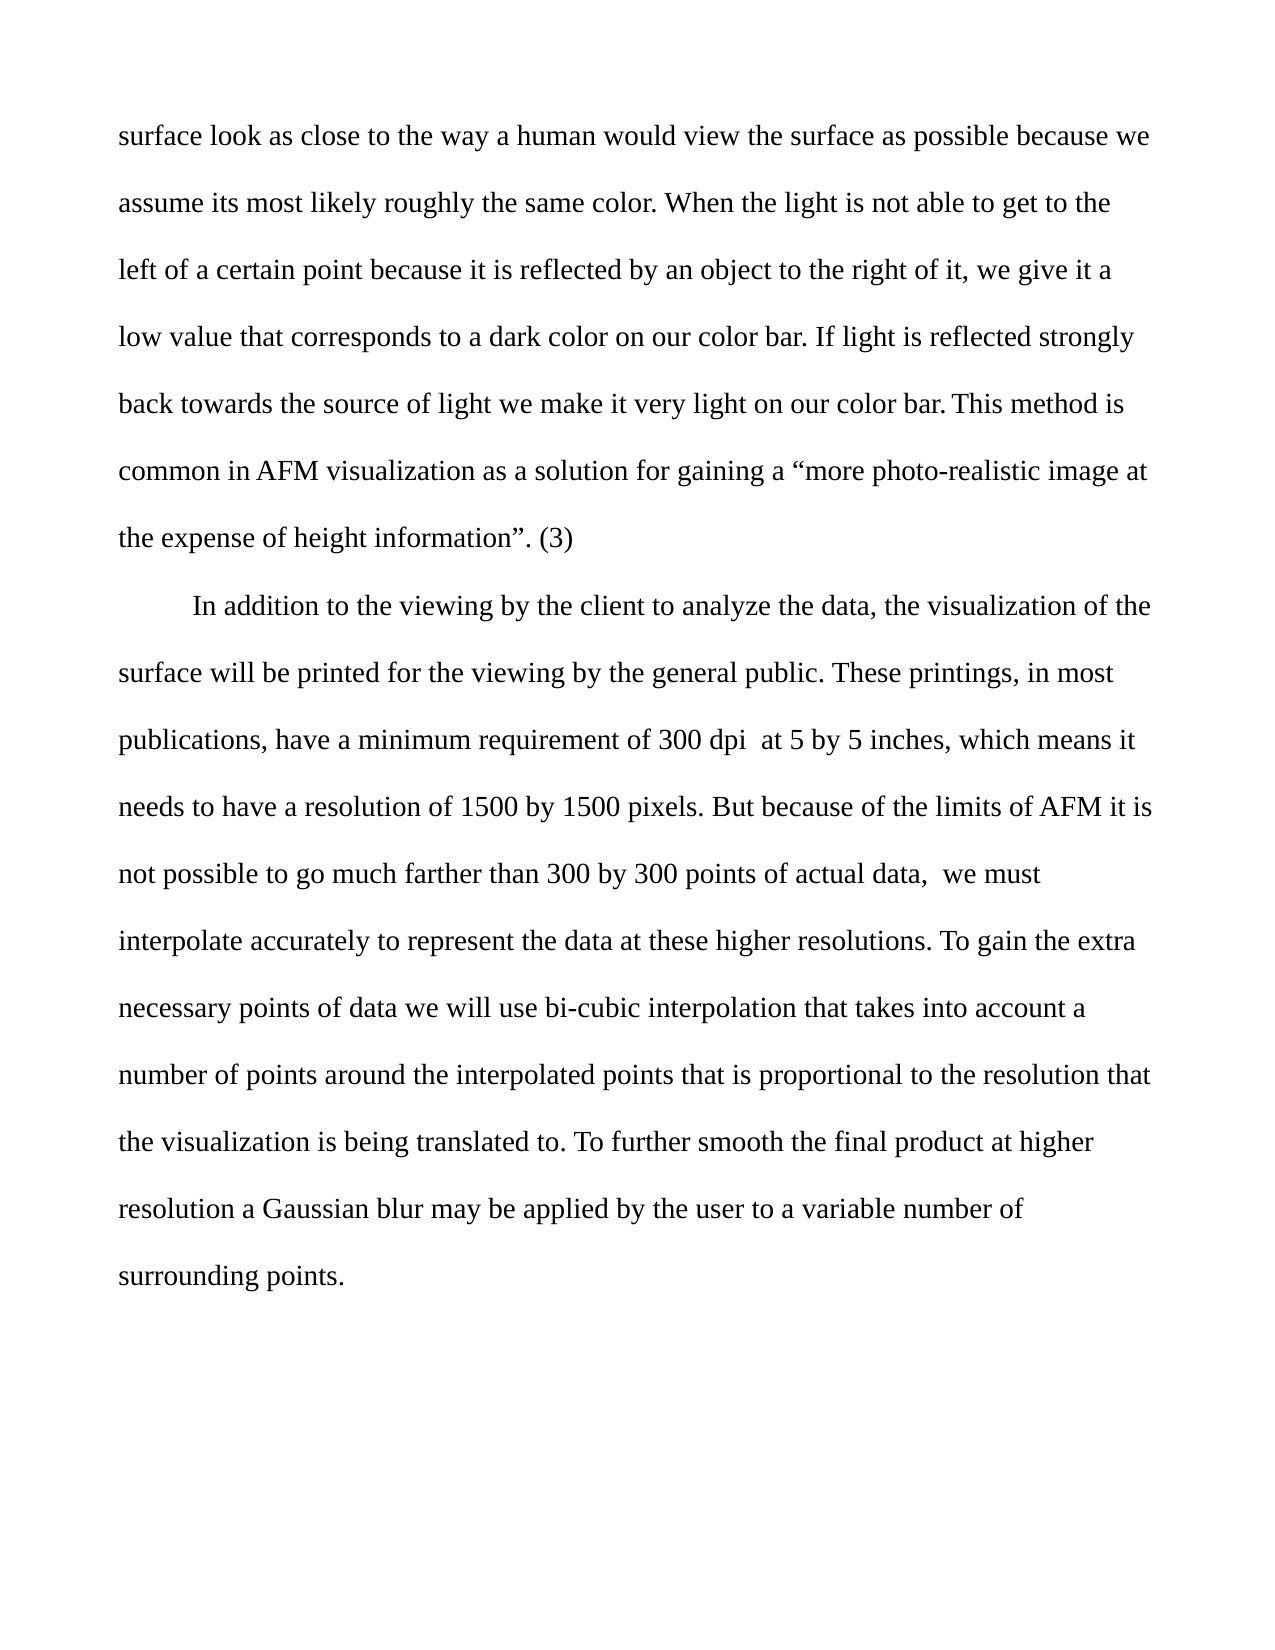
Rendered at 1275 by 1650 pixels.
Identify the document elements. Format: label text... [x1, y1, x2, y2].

text In addition to the viewing by the client to analyze the data, the visualization of the surface will be printed for the viewing by the general public. These printings, in most publications, have a minimum requirement of 300 dpi at 5 by 5 inches, which means it needs to have a resolution of 1500 by 1500 pixels. But because of the limits of AFM it is not possible to go much farther than 300 by 300 points of actual data, we must interpolate accurately to represent the data at these higher resolutions. To gain the extra necessary points of data we will use bi-cubic interpolation that takes into account a number of points around the interpolated points that is proportional to the resolution that the visualization is being translated to. To further smooth the final product at higher resolution a Gaussian blur may be applied by the user to a variable number of surrounding points. [118, 588, 1157, 1292]
text surface look as close to the way a human would view the surface as possible because we assume its most likely roughly the same color. When the light is not able to get to the left of a certain point because it is reflected by an object to the right of it, we give it a low value that corresponds to a dark color on our color bar. If light is reflected strongly back towards the source of light we make it very light on our color bar. This method is common in AFM visualization as a solution for gaining a “more photo-realistic image at the expense of height information”. (3) [118, 118, 1157, 554]
